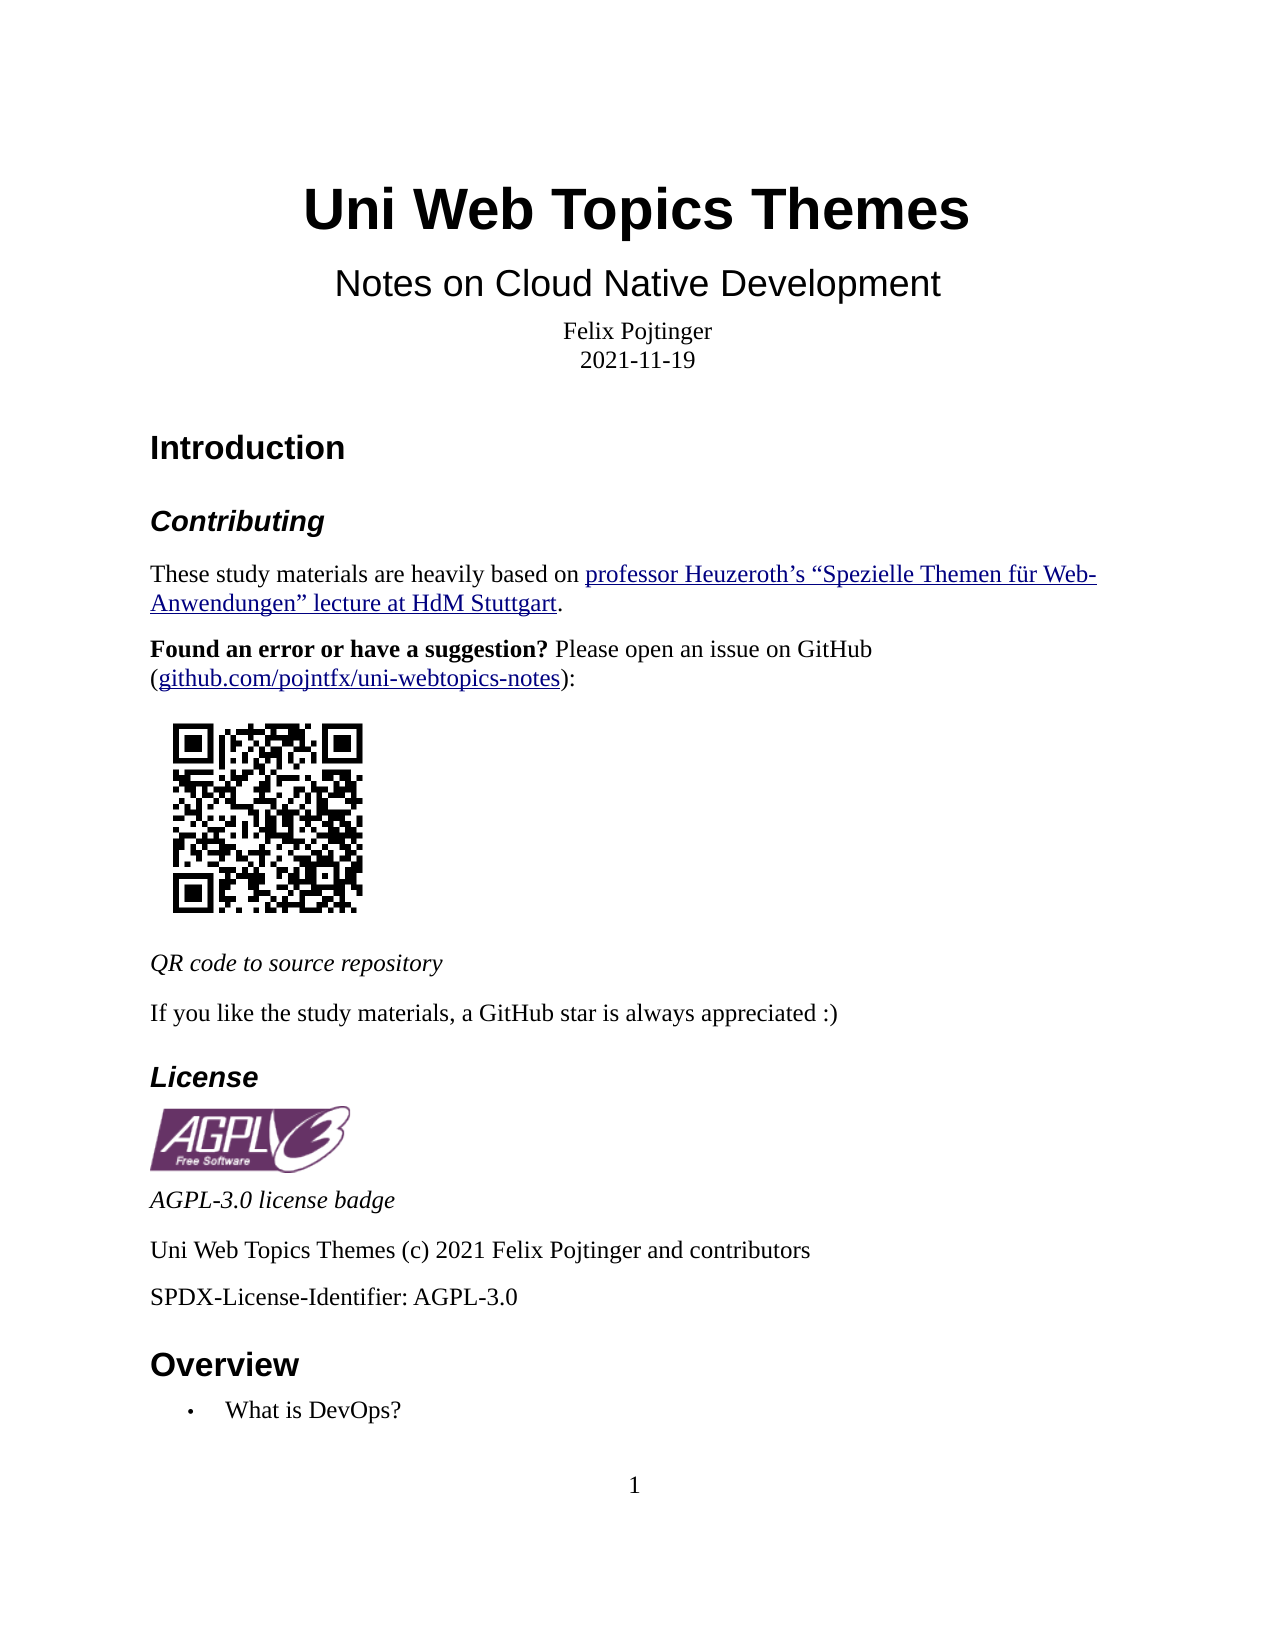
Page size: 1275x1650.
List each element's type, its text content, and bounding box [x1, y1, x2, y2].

text AGPL-3.0 license badge [150, 1185, 1125, 1214]
text These study materials are heavily based on professor Heuzeroth’s “Spezielle Themen für Web-Anwendungen” lecture at HdM Stuttgart. [150, 559, 1125, 616]
subtitle Notes on Cloud Native Development [150, 261, 1125, 304]
text Felix Pojtinger [150, 316, 1125, 345]
list What is DevOps? [187, 1396, 1125, 1424]
text QR code to source repository [150, 948, 1125, 976]
picture [150, 700, 385, 936]
picture [150, 1106, 350, 1173]
text 2021-11-19 [150, 345, 1125, 374]
subtitle Contributing [150, 504, 1125, 537]
text SPDX-License-Identifier: AGPL-3.0 [150, 1282, 1125, 1311]
subtitle Overview [150, 1344, 1125, 1383]
text Uni Web Topics Themes (c) 2021 Felix Pojtinger and contributors [150, 1235, 1125, 1264]
subtitle Introduction [150, 428, 1125, 466]
text If you like the study materials, a GitHub star is always appreciated :) [150, 998, 1125, 1027]
text Found an error or have a suggestion? Please open an issue on GitHub (github.com/pojntfx/uni-webtopics-notes): [150, 634, 1125, 692]
subtitle License [150, 1061, 1125, 1094]
title Uni Web Topics Themes [150, 175, 1125, 242]
